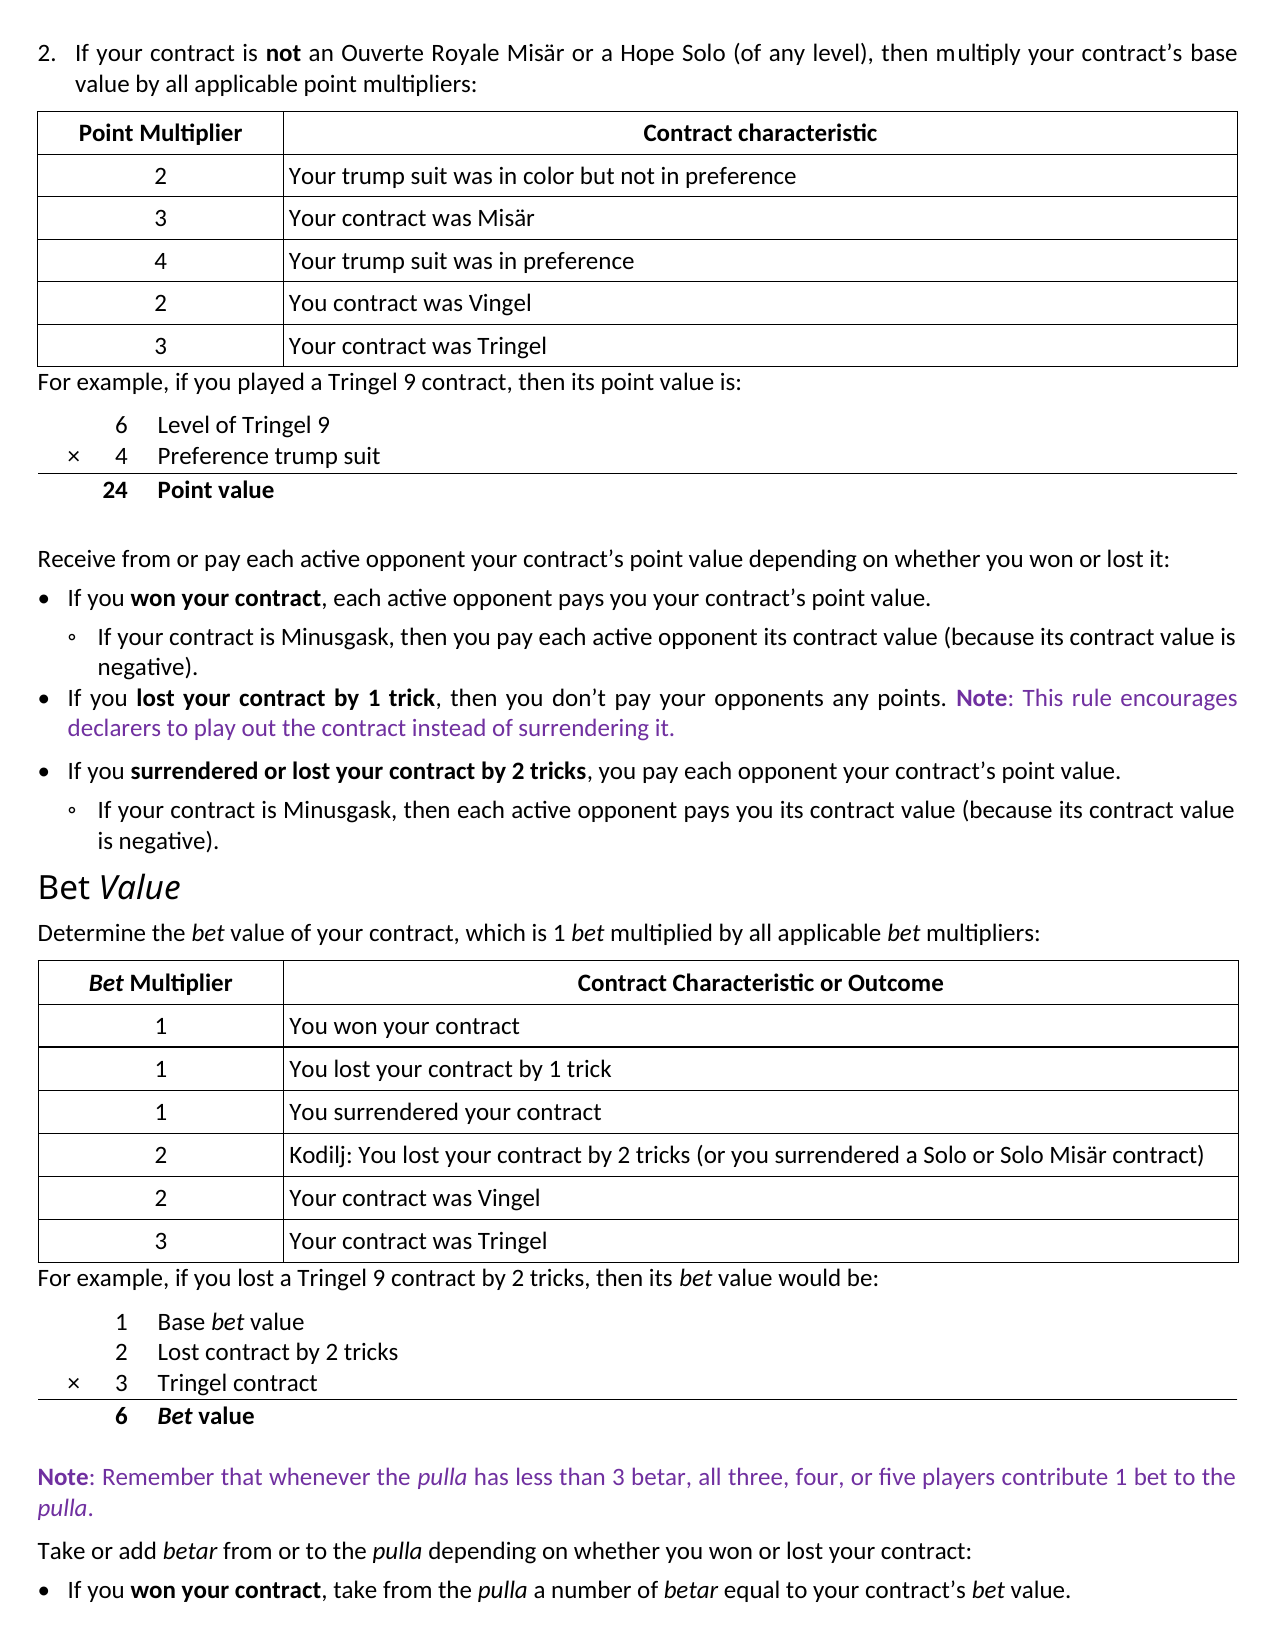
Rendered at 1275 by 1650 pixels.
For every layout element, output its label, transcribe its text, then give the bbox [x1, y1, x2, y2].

table_cell Your trump suit was in preference [284, 240, 1237, 281]
text Take or add betar from or to the pulla depending on whether you won or lost your contract: [37, 1535, 1237, 1565]
text For example, if you played a Tringel 9 contract, then its point value is: [37, 367, 1237, 397]
table_cell 1 [39, 1091, 283, 1132]
text 2 Lost contract by 2 tricks [37, 1336, 1237, 1367]
text Note: Remember that whenever the pulla has less than 3 betar, all three, four, or five players contribute 1 bet to the pulla. [37, 1461, 1237, 1522]
text Determine the bet value of your contract, which is 1 bet multiplied by all applicable bet multipliers: [37, 917, 1237, 948]
table_cell 3 [38, 325, 283, 366]
table_header Contract Characteristic or Outcome [284, 961, 1238, 1003]
text 24 Point value [37, 474, 1237, 504]
list If your contract is Minusgask, then each active opponent pays you its contract value (because its contract value is negative). [67, 794, 1237, 855]
table_cell 4 [38, 240, 283, 281]
table_cell 1 [39, 1048, 283, 1089]
list If you lost your contract by 1 trick, then you don’t pay your opponents any points. Note: This rule encourages declarers to play out the contract instead of surrendering it. [37, 682, 1237, 743]
table_cell Kodilj: You lost your contract by 2 tricks (or you surrendered a Solo or Solo Misär contract) [284, 1134, 1238, 1176]
table_cell 3 [38, 197, 283, 238]
text For example, if you lost a Tringel 9 contract by 2 tricks, then its bet value would be: [37, 1263, 1237, 1293]
table_header Point Multiplier [38, 112, 283, 153]
table_header Contract characteristic [284, 112, 1237, 153]
table_cell Your contract was Misär [284, 197, 1237, 238]
table_cell You won your contract [284, 1005, 1238, 1046]
table_cell Your contract was Tringel [284, 1220, 1238, 1262]
table_cell 2 [38, 155, 283, 196]
text × 3 Tringel contract [37, 1367, 1237, 1400]
table_cell 2 [38, 282, 283, 323]
text Receive from or pay each active opponent your contract’s point value depending on whether you won or lost it: [37, 543, 1237, 574]
text × 4 Preference trump suit [37, 440, 1237, 474]
list If your contract is Minusgask, then you pay each active opponent its contract value (because its contract value is negative). [67, 621, 1237, 682]
table_cell Your contract was Tringel [284, 325, 1237, 366]
table_cell 2 [39, 1177, 283, 1218]
table_cell You contract was Vingel [284, 282, 1237, 323]
table_cell Your trump suit was in color but not in preference [284, 155, 1237, 196]
list If you won your contract, each active opponent pays you your contract’s point value. [37, 582, 1237, 612]
table_cell You lost your contract by 1 trick [284, 1048, 1238, 1089]
list If you surrendered or lost your contract by 2 tricks, you pay each opponent your contract’s point value. [37, 755, 1237, 786]
text 6 Level of Tringel 9 [37, 409, 1237, 440]
list If you won your contract, take from the pulla a number of betar equal to your contract’s bet value. [37, 1574, 1237, 1604]
table_cell You surrendered your contract [284, 1091, 1238, 1132]
table_header Bet Multiplier [39, 961, 283, 1003]
list If your contract is not an Ouverte Royale Misär or a Hope Solo (of any level), then multiply your contract’s base value by all applicable point multipliers: [37, 37, 1237, 98]
text 6 Bet value [37, 1400, 1237, 1431]
subtitle Bet Value [37, 864, 1237, 909]
text 1 Base bet value [37, 1306, 1237, 1336]
table_cell 3 [39, 1220, 283, 1262]
table_cell 1 [39, 1005, 283, 1046]
table_cell Your contract was Vingel [284, 1177, 1238, 1218]
table_cell 2 [39, 1134, 283, 1176]
